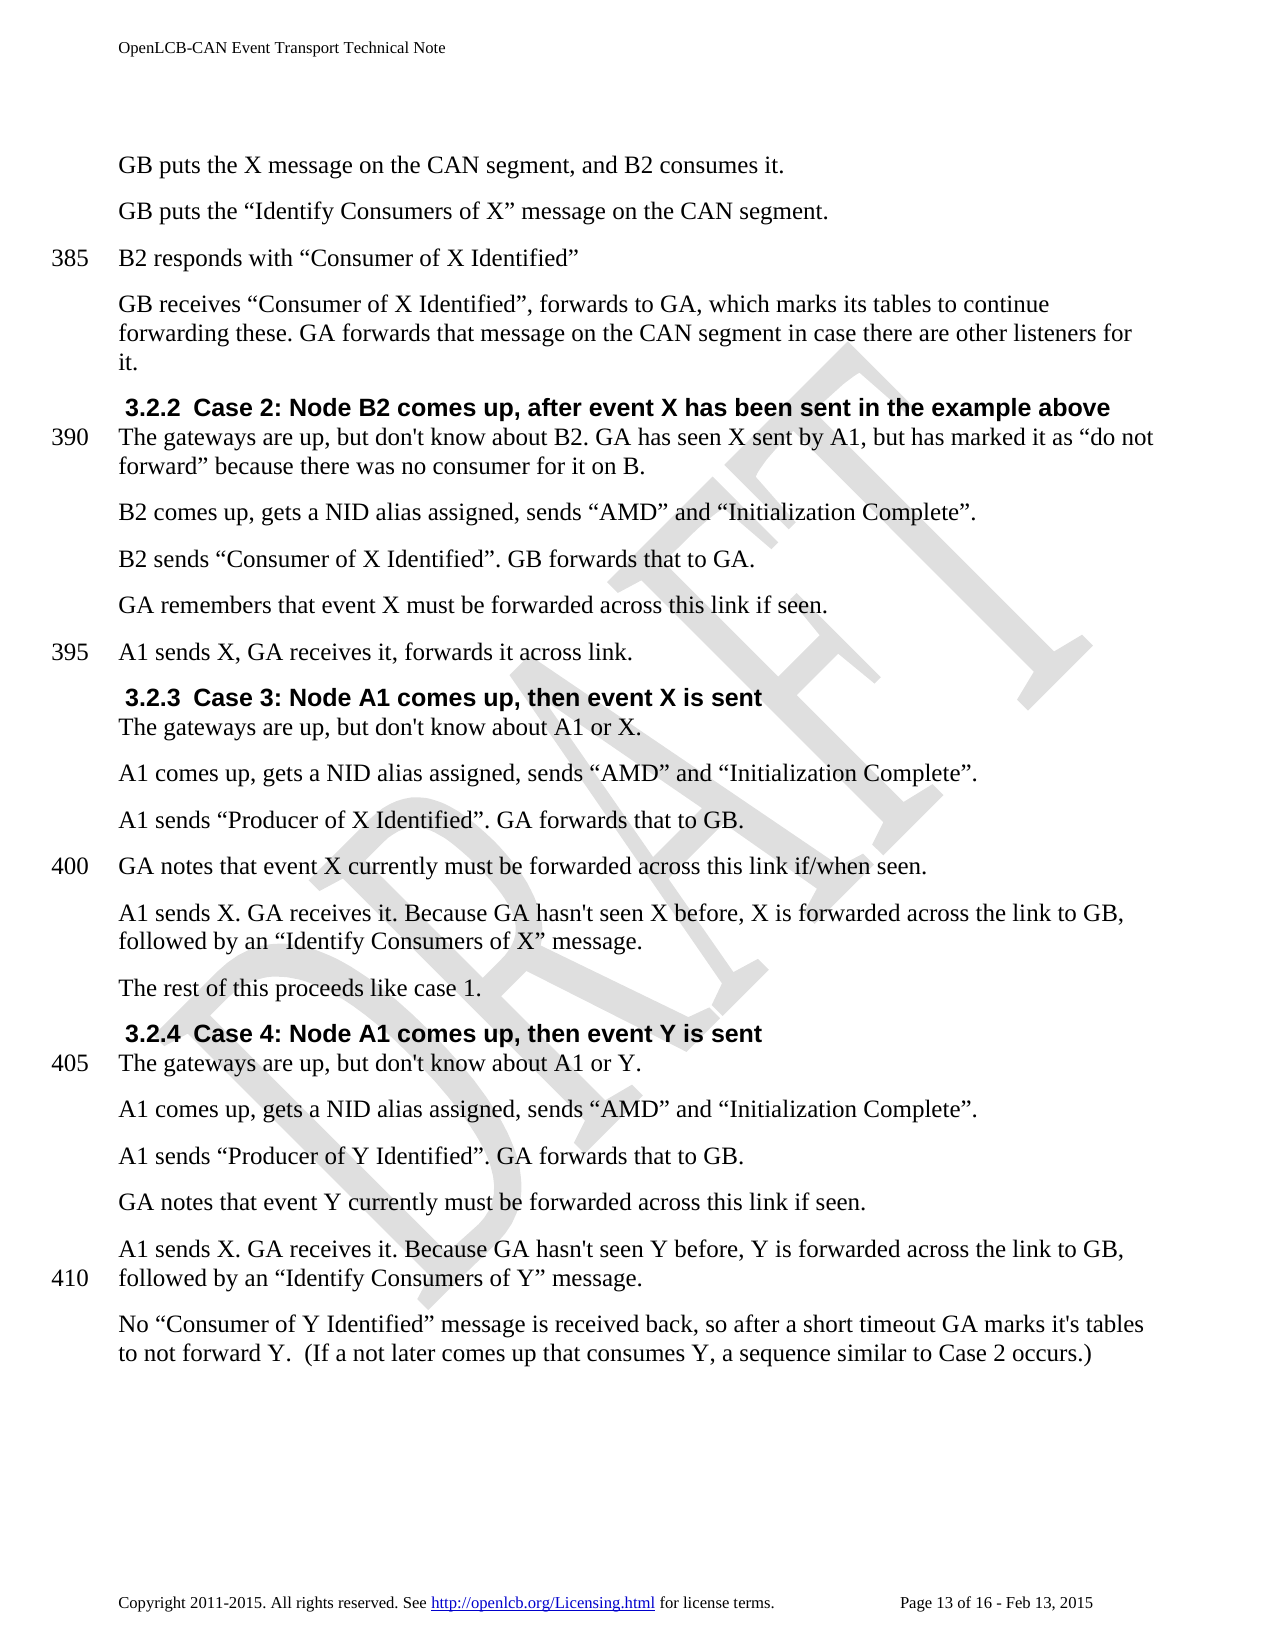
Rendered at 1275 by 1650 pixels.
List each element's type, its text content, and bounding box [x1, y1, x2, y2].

text The gateways are up, but don't know about A1 or X. [118, 712, 554, 741]
text B2 sends “Consumer of X Identified”. GB forwards that to GA. [670, 544, 933, 572]
text A1 comes up, gets a NID alias assigned, sends “AMD” and “Initialization Complete”. [617, 1094, 1157, 1123]
subtitle Case 3: Node A1 comes up, then event X is sent [798, 683, 1157, 712]
text GA notes that event X currently must be forwarded across this link if/when seen. [366, 851, 489, 880]
text GA notes that event X currently must be forwarded across this link if/when seen. [670, 851, 803, 880]
text The rest of this proceeds like case 1. [502, 973, 585, 1002]
text The gateways are up, but don't know about A1 or Y. [448, 1048, 540, 1077]
text The gateways are up, but don't know about A1 or X. [554, 712, 602, 741]
text A1 sends “Producer of X Identified”. GA forwards that to GB. [449, 805, 617, 833]
text GA notes that event X currently must be forwarded across this link if/when seen. [505, 851, 650, 880]
text A1 sends “Producer of X Identified”. GA forwards that to GB. [618, 805, 701, 833]
text A1 sends X. GA receives it. Because GA hasn't seen X before, X is forwarded across the link to GB, followed by an “Identify Consumers of X” message. [404, 898, 515, 955]
subtitle Case 4: Node A1 comes up, then event Y is sent [215, 1019, 401, 1048]
text A1 comes up, gets a NID alias assigned, sends “AMD” and “Initialization Complete”. [861, 758, 1157, 787]
text A1 comes up, gets a NID alias assigned, sends “AMD” and “Initialization Complete”. [118, 758, 585, 787]
text The gateways are up, but don't know about B2. GA has seen X sent by A1, but has marked it as “do not forward” because there was no consumer for it on B. [826, 422, 1157, 479]
text A1 sends “Producer of Y Identified”. GA forwards that to GB. [118, 1141, 323, 1170]
text GA remembers that event X must be forwarded across this link if seen. [693, 590, 980, 619]
text GB puts the “Identify Consumers of X” message on the CAN segment. [118, 196, 1157, 225]
text The gateways are up, but don't know about A1 or Y. [554, 1048, 1157, 1077]
text B2 responds with “Consumer of X Identified” [118, 243, 1157, 272]
text A1 comes up, gets a NID alias assigned, sends “AMD” and “Initialization Complete”. [683, 758, 847, 787]
text A1 sends X, GA receives it, forwards it across link. [118, 637, 725, 665]
text A1 sends “Producer of X Identified”. GA forwards that to GB. [907, 805, 1157, 833]
text A1 sends “Producer of Y Identified”. GA forwards that to GB. [512, 1141, 1157, 1170]
text GA remembers that event X must be forwarded across this link if seen. [994, 590, 1157, 619]
text GA notes that event Y currently must be forwarded across this link if seen. [118, 1187, 369, 1216]
text B2 comes up, gets a NID alias assigned, sends “AMD” and “Initialization Complete”. [901, 497, 1157, 526]
subtitle Case 3: Node A1 comes up, then event X is sent [118, 683, 534, 712]
text [842, 637, 1026, 665]
text B2 sends “Consumer of X Identified”. GB forwards that to GA. [948, 544, 1157, 572]
text GA notes that event X currently must be forwarded across this link if/when seen. [820, 851, 1157, 880]
text B2 comes up, gets a NID alias assigned, sends “AMD” and “Initialization Complete”. [118, 497, 691, 526]
text A1 comes up, gets a NID alias assigned, sends “AMD” and “Initialization Complete”. [485, 1094, 584, 1123]
text The gateways are up, but don't know about A1 or X. [815, 712, 1157, 741]
subtitle Case 3: Node A1 comes up, then event X is sent [572, 683, 772, 712]
text The rest of this proceeds like case 1. [738, 973, 1157, 1002]
text GB receives “Consumer of X Identified”, forwards to GA, which marks its tables to continue forwarding these. GA forwards that message on the CAN segment in case there are other listeners for it. [118, 289, 1157, 376]
text [1075, 637, 1157, 665]
text The gateways are up, but don't know about B2. GA has seen X sent by A1, but has marked it as “do not forward” because there was no consumer for it on B. [118, 422, 766, 479]
text A1 comes up, gets a NID alias assigned, sends “AMD” and “Initialization Complete”. [290, 1094, 467, 1123]
subtitle Case 4: Node A1 comes up, then event Y is sent [118, 1019, 201, 1048]
text B2 sends “Consumer of X Identified”. GB forwards that to GA. [118, 544, 644, 572]
text No “Consumer of Y Identified” message is received back, so after a short timeout GA marks it's tables to not forward Y. (If a not later comes up that consumes Y, a sequence similar to Case 2 occurs.) [118, 1309, 1157, 1367]
text The gateways are up, but don't know about A1 or Y. [118, 1048, 230, 1077]
text A1 comes up, gets a NID alias assigned, sends “AMD” and “Initialization Complete”. [118, 1094, 276, 1123]
text The rest of this proceeds like case 1. [118, 973, 214, 1002]
text GB puts the X message on the CAN segment, and B2 consumes it. [118, 150, 1157, 179]
text GA notes that event X currently must be forwarded across this link if/when seen. [118, 851, 336, 880]
subtitle Case 4: Node A1 comes up, then event Y is sent [525, 1019, 676, 1048]
text The rest of this proceeds like case 1. [225, 977, 345, 1002]
text The gateways are up, but don't know about A1 or X. [615, 712, 801, 741]
text A1 sends X. GA receives it. Because GA hasn't seen Y before, Y is forwarded across the link to GB, followed by an “Identify Consumers of Y” message. [118, 1234, 429, 1291]
text A1 sends X. GA receives it. Because GA hasn't seen Y before, Y is forwarded across the link to GB, followed by an “Identify Consumers of Y” message. [449, 1234, 1157, 1291]
text A1 sends X. GA receives it. Because GA hasn't seen X before, X is forwarded across the link to GB, followed by an “Identify Consumers of X” message. [683, 898, 1157, 955]
subtitle Case 2: Node B2 comes up, after event X has been sent in the example above [818, 393, 1157, 422]
text GA notes that event Y currently must be forwarded across this link if seen. [383, 1187, 494, 1216]
text A1 sends X. GA receives it. Because GA hasn't seen X before, X is forwarded across the link to GB, followed by an “Identify Consumers of X” message. [536, 898, 701, 955]
text B2 comes up, gets a NID alias assigned, sends “AMD” and “Initialization Complete”. [775, 497, 887, 526]
text GA notes that event Y currently must be forwarded across this link if seen. [516, 1187, 1157, 1216]
text A1 sends “Producer of X Identified”. GA forwards that to GB. [118, 805, 386, 833]
text The gateways are up, but don't know about B2. GA has seen X sent by A1, but has marked it as “do not forward” because there was no consumer for it on B. [757, 432, 840, 479]
text The gateways are up, but don't know about A1 or Y. [244, 1048, 429, 1077]
text A1 comes up, gets a NID alias assigned, sends “AMD” and “Initialization Complete”. [586, 758, 669, 787]
text The rest of this proceeds like case 1. [600, 973, 721, 1002]
subtitle Case 4: Node A1 comes up, then event Y is sent [692, 1019, 1157, 1048]
text The rest of this proceeds like case 1. [363, 973, 465, 1002]
subtitle Case 2: Node B2 comes up, after event X has been sent in the example above [118, 393, 795, 422]
text [740, 637, 816, 665]
text GA remembers that event X must be forwarded across this link if seen. [118, 590, 679, 619]
text A1 sends “Producer of Y Identified”. GA forwards that to GB. [337, 1141, 491, 1170]
text A1 sends X. GA receives it. Because GA hasn't seen X before, X is forwarded across the link to GB, followed by an “Identify Consumers of X” message. [118, 898, 418, 955]
text A1 sends “Producer of X Identified”. GA forwards that to GB. [752, 805, 882, 833]
subtitle Case 4: Node A1 comes up, then event Y is sent [419, 1019, 511, 1048]
